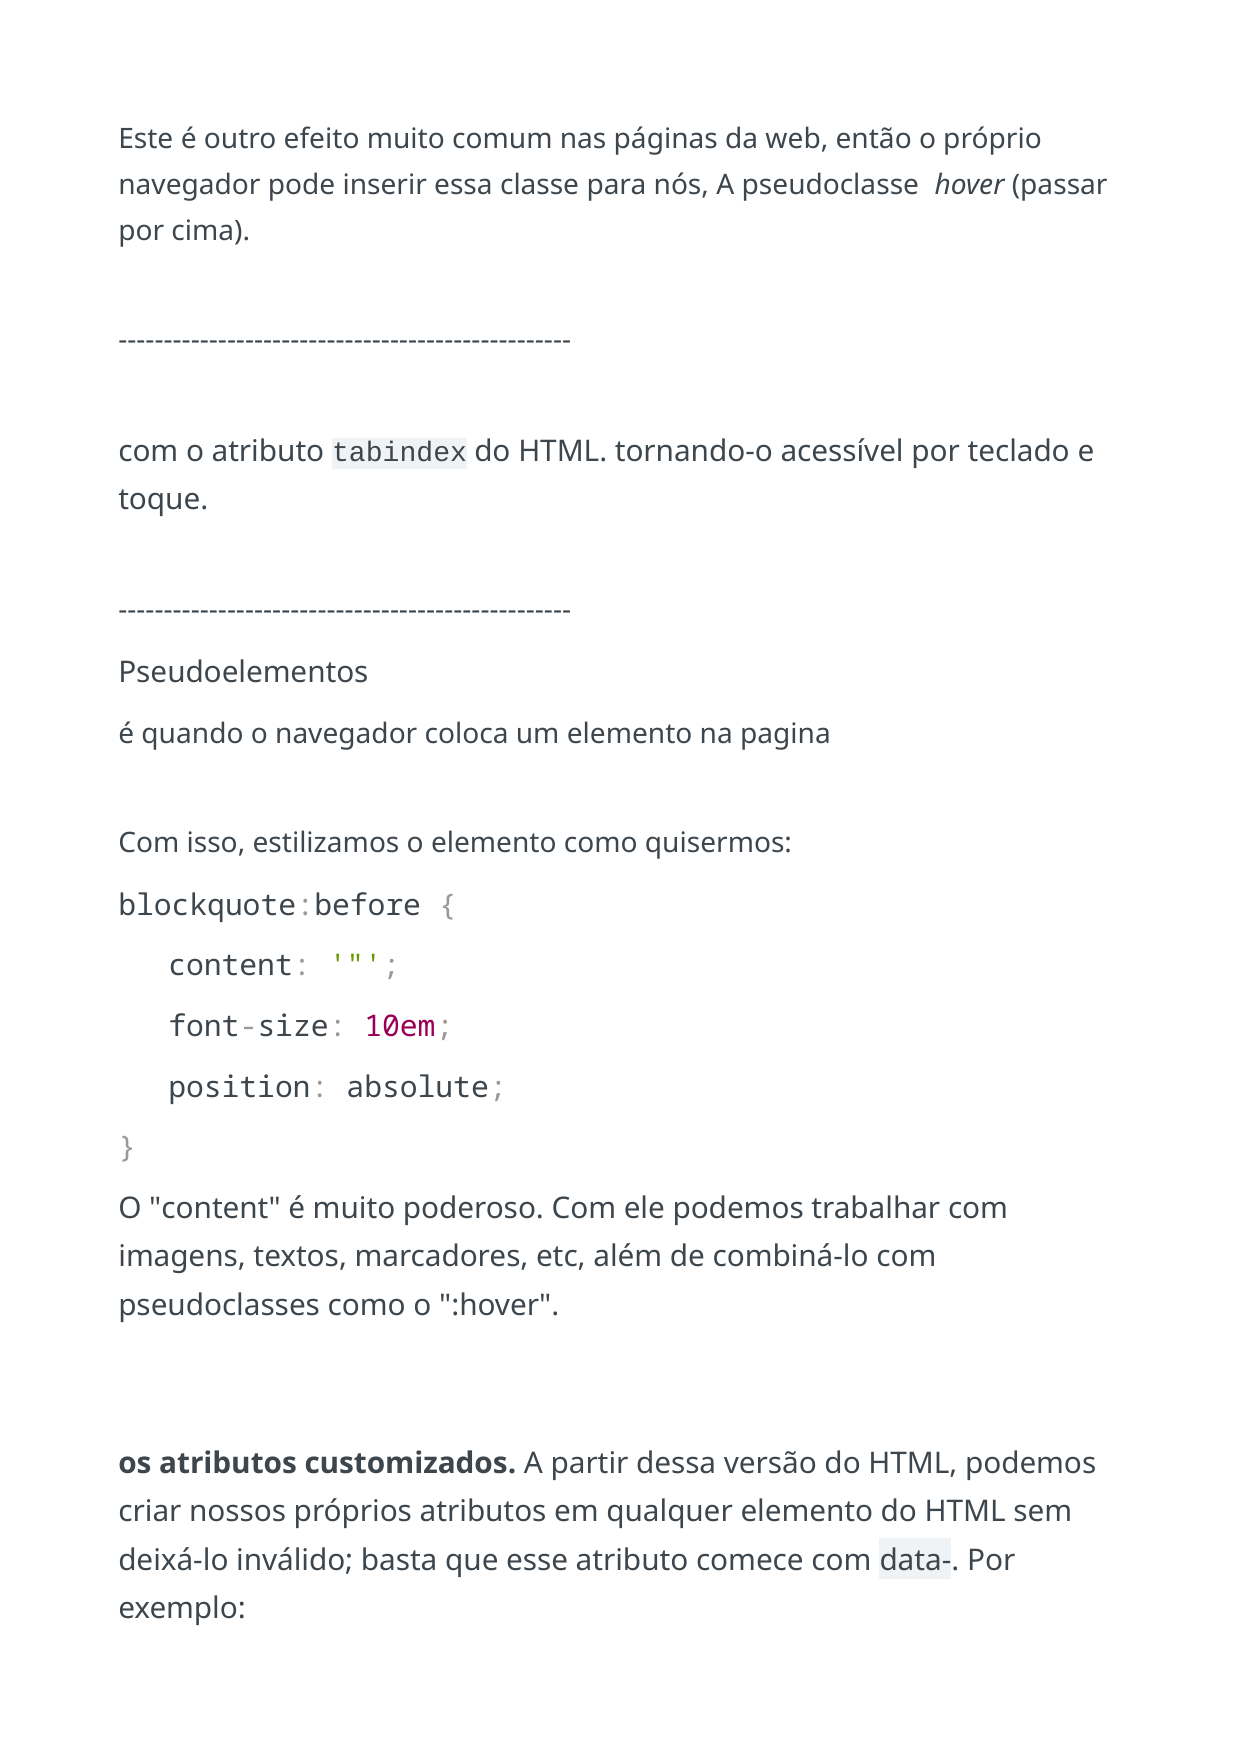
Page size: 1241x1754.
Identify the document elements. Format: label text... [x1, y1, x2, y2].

text Este é outro efeito muito comum nas páginas da web, então o próprio navegador pode inserir essa classe para nós, A pseudoclasse hover (passar por cima). [118, 118, 1122, 248]
text position: absolute; [118, 1065, 1122, 1106]
text O "content" é muito poderoso. Com ele podemos trabalhar com imagens, textos, marcadores, etc, além de combiná-lo com pseudoclasses como o ":hover". [118, 1186, 1122, 1324]
text os atributos customizados. A partir dessa versão do HTML, podemos criar nossos próprios atributos em qualquer elemento do HTML sem deixá-lo inválido; basta que esse atributo comece com data-. Por exemplo: [118, 1441, 1122, 1627]
text content: '"'; [118, 944, 1122, 984]
text Pseudoelementos [118, 650, 1122, 691]
text font-size: 10em; [118, 1004, 1122, 1045]
text -------------------------------------------------- [118, 319, 1122, 358]
text Com isso, estilizamos o elemento como quisermos: [118, 823, 1122, 861]
text é quando o navegador coloca um elemento na pagina [118, 713, 1122, 752]
text -------------------------------------------------- [118, 590, 1122, 628]
text } [118, 1126, 1122, 1166]
text com o atributo tabindex do HTML. tornando-o acessível por teclado e toque. [118, 429, 1122, 518]
text blockquote:before { [118, 883, 1122, 924]
